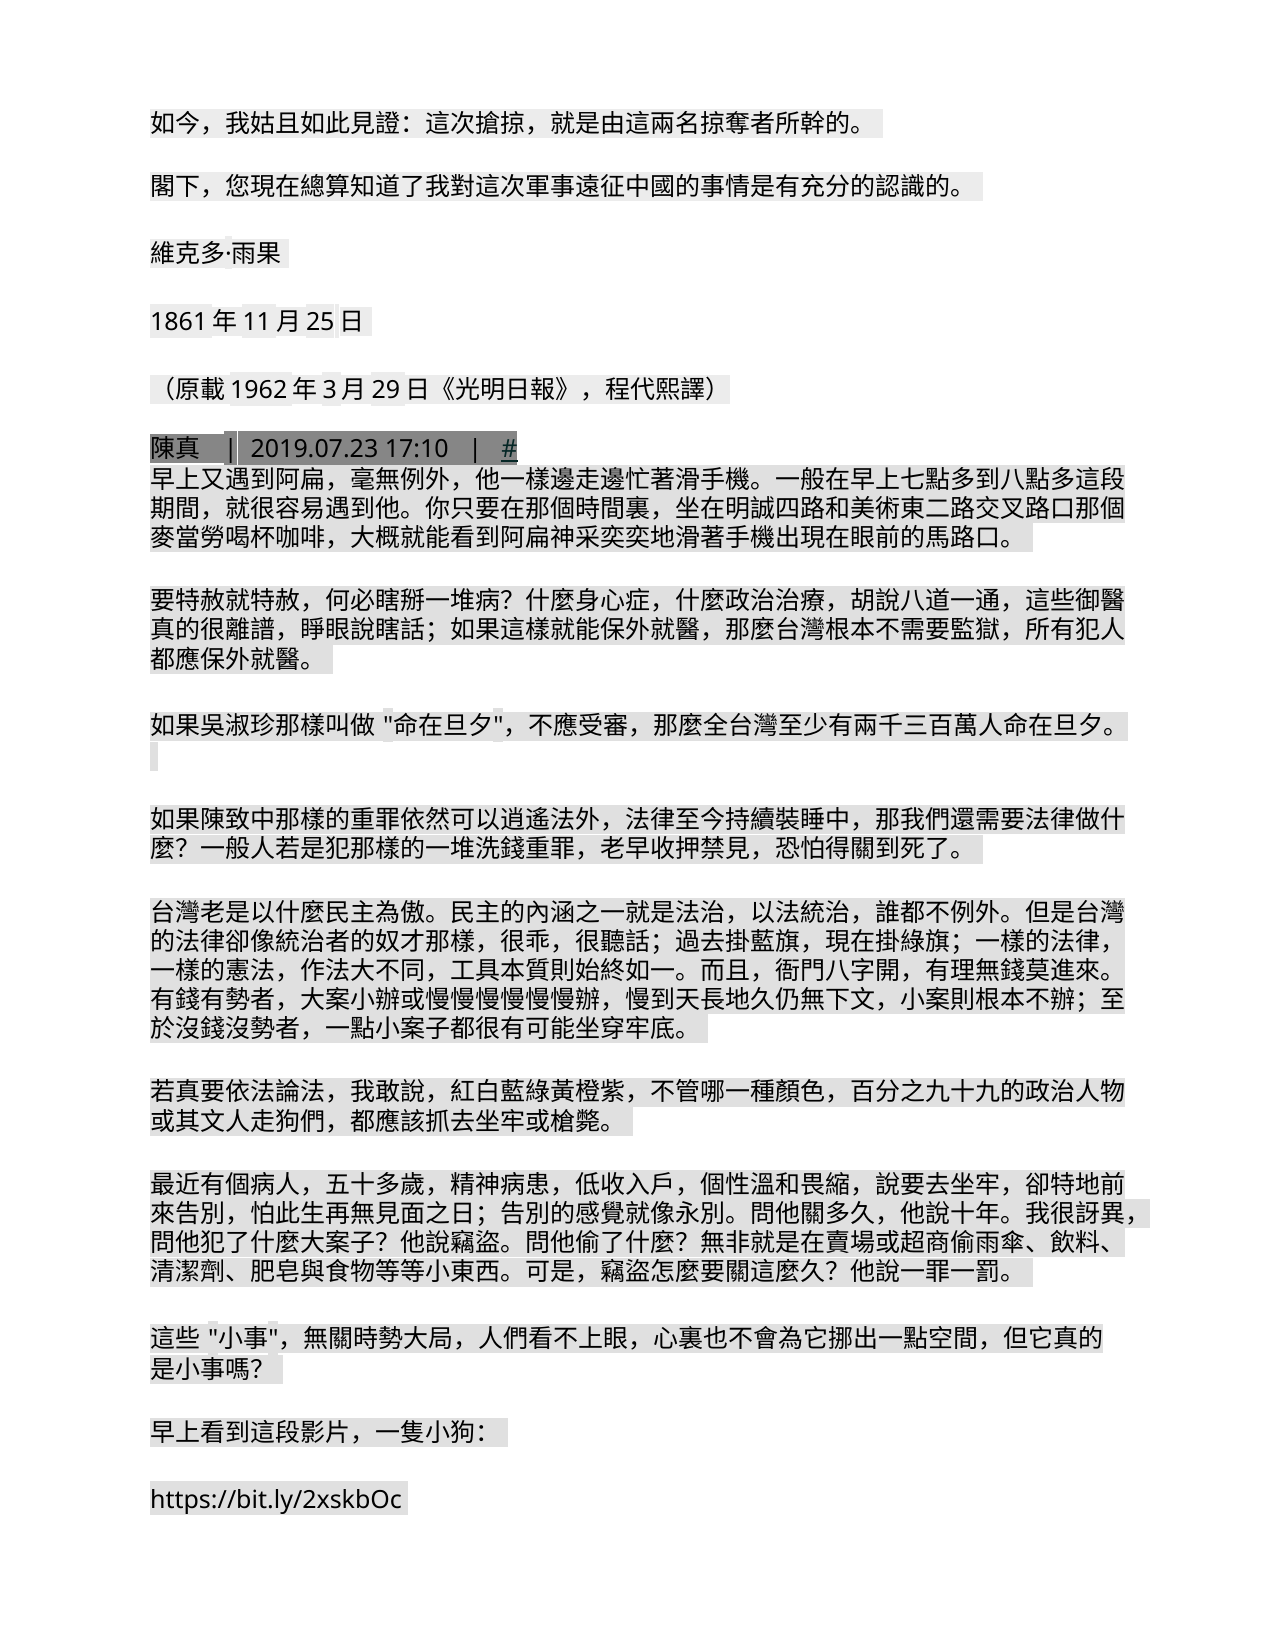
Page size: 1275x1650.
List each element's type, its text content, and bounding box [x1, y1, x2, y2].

text 早上又遇到阿扁，毫無例外，他一樣邊走邊忙著滑手機。一般在早上七點多到八點多這段期間，就很容易遇到他。你只要在那個時間裏，坐在明誠四路和美術東二路交叉路口那個麥當勞喝杯咖啡，大概就能看到阿扁神采奕奕地滑著手機出現在眼前的馬路口。 要特赦就特赦，何必瞎掰一堆病？什麼身心症，什麼政治治療，胡說八道一通，這些御醫真的很離譜，睜眼說瞎話；如果這樣就能保外就醫，那麼台灣根本不需要監獄，所有犯人都應保外就醫。 如果吳淑珍那樣叫做 "命在旦夕"，不應受審，那麼全台灣至少有兩千三百萬人命在旦夕。 如果陳致中那樣的重罪依然可以逍遙法外，法律至今持續裝睡中，那我們還需要法律做什麼？一般人若是犯那樣的一堆洗錢重罪，老早收押禁見，恐怕得關到死了。 台灣老是以什麼民主為傲。民主的內涵之一就是法治，以法統治，誰都不例外。但是台灣的法律卻像統治者的奴才那樣，很乖，很聽話；過去掛藍旗，現在掛綠旗；一樣的法律，一樣的憲法，作法大不同，工具本質則始終如一。而且，衙門八字開，有理無錢莫進來。有錢有勢者，大案小辦或慢慢慢慢慢慢辦，慢到天長地久仍無下文，小案則根本不辦；至於沒錢沒勢者，一點小案子都很有可能坐穿牢底。 若真要依法論法，我敢說，紅白藍綠黃橙紫，不管哪一種顏色，百分之九十九的政治人物或其文人走狗們，都應該抓去坐牢或槍斃。 最近有個病人，五十多歲，精神病患，低收入戶，個性溫和畏縮，說要去坐牢，卻特地前來告別，怕此生再無見面之日；告別的感覺就像永別。問他關多久，他說十年。我很訝異，問他犯了什麼大案子？他說竊盜。問他偷了什麼？無非就是在賣場或超商偷雨傘、飲料、清潔劑、肥皂與食物等等小東西。可是，竊盜怎麼要關這麼久？他說一罪一罰。 這些 "小事"，無關時勢大局，人們看不上眼，心裏也不會為它挪出一點空間，但它真的是小事嗎？ 早上看到這段影片，一隻小狗： https://bit.ly/2xskbOc 我向來自稱救狗大英雄。狗若會寫字，說不定會把我寫進牠們的歷史之中或給我立個銅像。姑且不說一隻一隻地救，救了很多狗；20多年前，據說我還救了一整個台灣的流浪狗免於一場出於人為瞎掰什麼狂犬病的大屠殺。當然，相較於市井小民的生與死，貓狗之事恐怕又更細小了，但世上之所謂大者，難道不就是為了細微至小？ [150, 465, 1125, 1549]
text 陳真 | 2019.07.23 17:10 | # [150, 431, 1125, 465]
text 幾年前，我在圓明園待了一個寧靜的下午。入口處看到一個銅像，看起來像個外國人，原來是雨果，法國寫 "悲慘世界" 和 "鐘樓怪人" 的那個雨果。 https://kknews.cc/culture/o2zvkgq.html 中國之所以給他立了個銅像，是因為他曾批評英法聯軍之入侵中國，一路姦殺擄掠，儘情破壞、掠奪與殺戮。底下是雨果當時寫的一封信。翻譯得對不對我沒仔細比對，我逕自修改了一些地方，使之通順。 台灣人已經被洗腦成另一種生物，不但認賊作父，還給敵人當狗，傷害自己人；不但仇視自己的祖先，蔑視其痛苦，甚至聽聞先人被姦殺擄掠一百多年的事實，竟歡欣鼓舞，並期待見到更多的殺戮與羞辱降臨對岸骨肉親人身上。 很多東西，悲傷的，憤怒的，感動的，我的文字能力不足以表達，只能讓它們像個火苗一樣，永不止息地在心裏頭燃燒著。 陳真 2019. 07. 23. ============= 致巴雷特大尉： 您徵求我對遠征中國的意見。您認為這次遠征是體面的，出色的。多謝您對我的想法予以重視。在您看來，維多利亞女皇和拿破崙皇帝的聯合艦隊所進行的這次遠征真是無上的榮耀，而且還是法蘭西和英吉利共同分享的一次榮光，因此您很想知道我對英法的這次勝利的看法，那就請往下讀吧： 在世界的某個角落，有一個世界奇蹟。這個奇蹟就叫做圓明園。藝術有兩個來源，一是理性，產生了歐洲藝術；一是想像，產生了東方藝術。圓明園在想像藝術中的地位，就如同巴特農神廟在理性藝術中的地位。一個幾乎是超人的民族的想像力所能產生的成就盡在於此。和巴特農神廟不一樣的是，這不是一件稀有的、獨一無二的作品，這是想像力的巨大典範，也惟有豐富的想像力才能辦到。請您想像有一座言語無法形容的建築，某種恍若月宮的建築，這就是圓明園。 請您用大理石，用玉石，用青銅，用瓷器建造一個夢，用雪松做它的屋架，給它上上下下綴滿寶石，披上綢緞，這兒蓋神殿，那兒建後宮，造城樓，裡面放上神像，放上異獸，飾以琉璃，飾以琺瑯，飾以黃金，施以脂粉，並且請那些跟詩人具有同樣想像力的建築師，建造一千零一夜的一千零一個夢，再添上一座座花園，一方方水池，一眼眼噴泉，加上成群的天鵝、朱鷺和孔雀。總而言之，請您假設人類幻想的某種令人眼花繚亂的洞府，其外貌是神廟、是宮殿，其實是一個世間獨一無二的奇蹟，那就是這座名園。 為了創建圓明園，曾經耗費了兩代人的長期勞動。這座大得猶如一座城市的建築物是世世代代的結晶。為誰而建？為了各國人民。因為，歲月創造的一切都是屬於人類的。過去的藝術家、詩人和哲學家都知道圓明園；伏爾泰就談起過圓明園。 人們常說：希臘有巴特農神廟，埃及有金字塔，羅馬有鬥獸場，巴黎有聖母院，而東方有圓明園。沒有親眼看見過它的人，那就儘管在想像中去想像它好了。這是一個令人嘆為觀止的，無與倫比的藝術傑作，在不可名狀的晨曦中依稀可見。宛如在歐洲文明的地平線上瞥見的亞洲文明的剪影。 但是，這個世界奇蹟已經消失了。 有一天，兩個來自歐洲的強盜闖進了圓明園。一個強盜洗劫財物，另一個強盜把它付諸一炬，原來所謂勝利就是進行一場掠奪。得勝之後，便動手行搶，對圓明園進行了大規模的劫掠，贓物由兩個勝利者均分。 我們看到，這整個事件與額爾金的名字有關，這名字又使人不能不憶起巴特農神廟。從前他們對巴特農神廟怎麼幹，現在對圓明園也怎麼幹，不同的只是幹得更徹底，以至於蕩然無存。 我們把歐洲所有大教堂的財寶全部加在一起，也許都還抵不上東方這座了不起的富麗堂皇的博物館。那兒不僅僅有藝術珍品，還有大堆的金銀製品。兩個勝利者進行了一場瘋狂掠奪，一個塞滿了腰包，另一個裝滿了箱篋。他們手挽手，笑嘻嘻地回到歐洲。這就是這兩個強盜的故事。 【額爾金父子是著名的英國殖民主義者。小額爾金曾任英國駐加拿大總督，1860年10月，英法聯軍火燒圓明園的罪魁之一。老額爾金曾任外交官員，參加毀壞希臘雅典巴特農神廟的行動，並掠走該神廟的精美大理石雕像。】 我們歐洲人是文明人，中國人在我們眼中是野蠻人。這就是文明對野蠻所幹的事情。 將受到歷史制裁的這兩個強盜，一個叫法蘭西，另一個叫英吉利。不過，我要抗議，感謝您給了我這樣一個抗議的機會。統治者的罪行並不是被統治者的過錯；政府有時會是強盜，而人民永遠也不會是強盜。 法蘭西帝國侵吞了一半寶物，現在，她居然無恥到這樣的地步，還以所有者的身份把圓明園的這些美侖美奐的古代文物拿出來公開展覽。我相信，總有這樣的一天——這一天，解放了的、而且把身上的污穢洗刷乾淨了的法蘭西，將會把自己的贓物交還給被劫奪的中國，而他們才是真正的物主。 如今，我姑且如此見證：這次搶掠，就是由這兩名掠奪者所幹的。 閣下，您現在總算知道了我對這次軍事遠征中國的事情是有充分的認識的。 維克多·雨果 1861年11月25日 （原載1962年3月29日《光明日報》，程代熙譯） [150, 75, 1125, 406]
